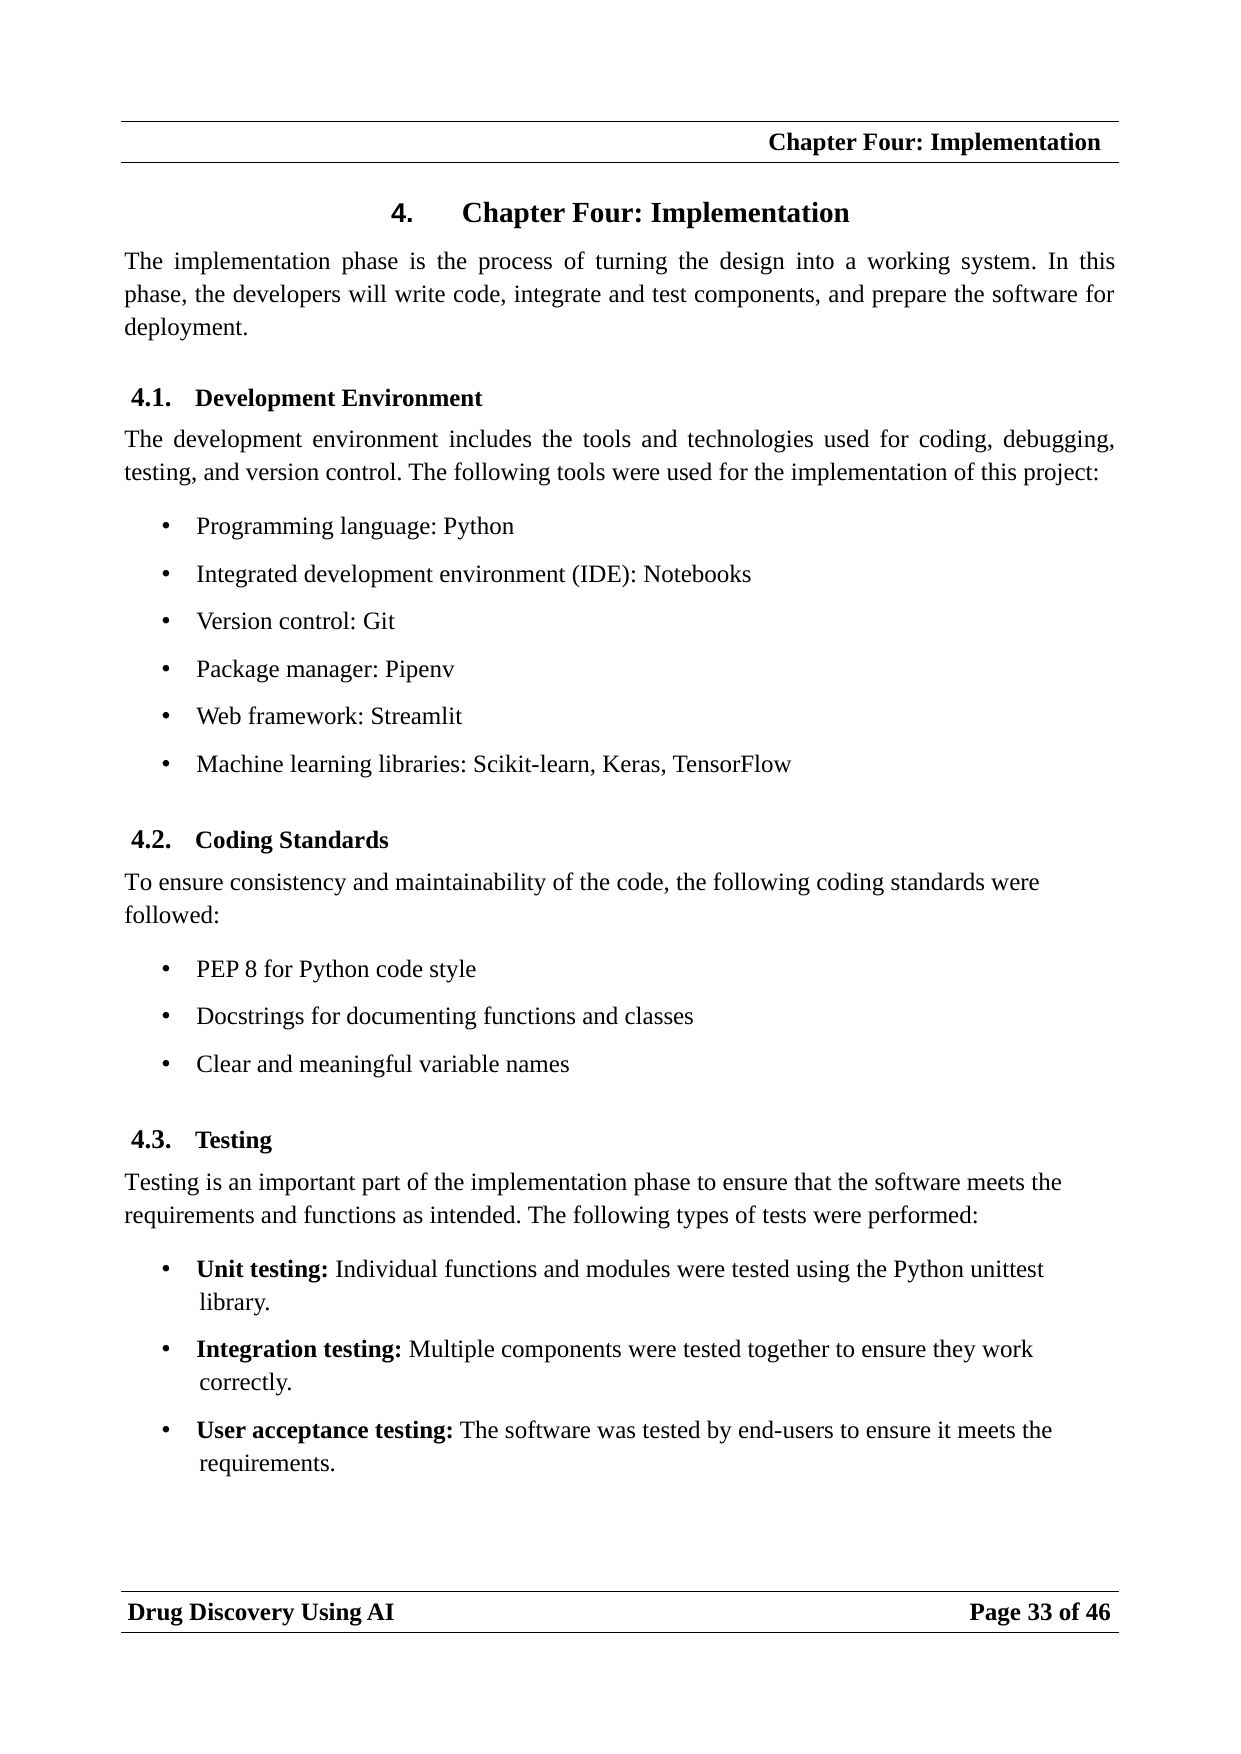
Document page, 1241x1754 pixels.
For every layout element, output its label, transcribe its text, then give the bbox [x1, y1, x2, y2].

list Version control: Git [159, 603, 1119, 635]
subtitle Coding Standards [121, 821, 1119, 855]
subtitle Development Environment [121, 378, 1119, 412]
list PEP 8 for Python code style [159, 951, 1119, 983]
list Clear and meaningful variable names [159, 1046, 1119, 1081]
list Unit testing: Individual functions and modules were tested using the Python unittest library. [159, 1251, 1119, 1316]
list Programming language: Python [159, 508, 1119, 540]
subtitle Testing [121, 1121, 1119, 1155]
text To ensure consistency and maintainability of the code, the following coding standards were followed: [121, 864, 1119, 932]
list Machine learning libraries: Scikit-learn, Keras, TensorFlow [159, 746, 1119, 781]
text Testing is an important part of the implementation phase to ensure that the software meets the requirements and functions as intended. The following types of tests were performed: [121, 1164, 1119, 1232]
text The development environment includes the tools and technologies used for coding, debugging, testing, and version control. The following tools were used for the implementation of this project: [121, 421, 1119, 489]
list Web framework: Streamlit [159, 698, 1119, 730]
list User acceptance testing: The software was tested by end-users to ensure it meets the requirements. [159, 1412, 1119, 1480]
list Integrated development environment (IDE): Notebooks [159, 556, 1119, 587]
list Integration testing: Multiple components were tested together to ensure they work correctly. [159, 1331, 1119, 1396]
subtitle Chapter Four: Implementation [121, 192, 1119, 229]
list Docstrings for documenting functions and classes [159, 998, 1119, 1030]
text The implementation phase is the process of turning the design into a working system. In this phase, the developers will write code, integrate and test components, and prepare the software for deployment. [121, 243, 1119, 341]
list Package manager: Pipenv [159, 651, 1119, 683]
